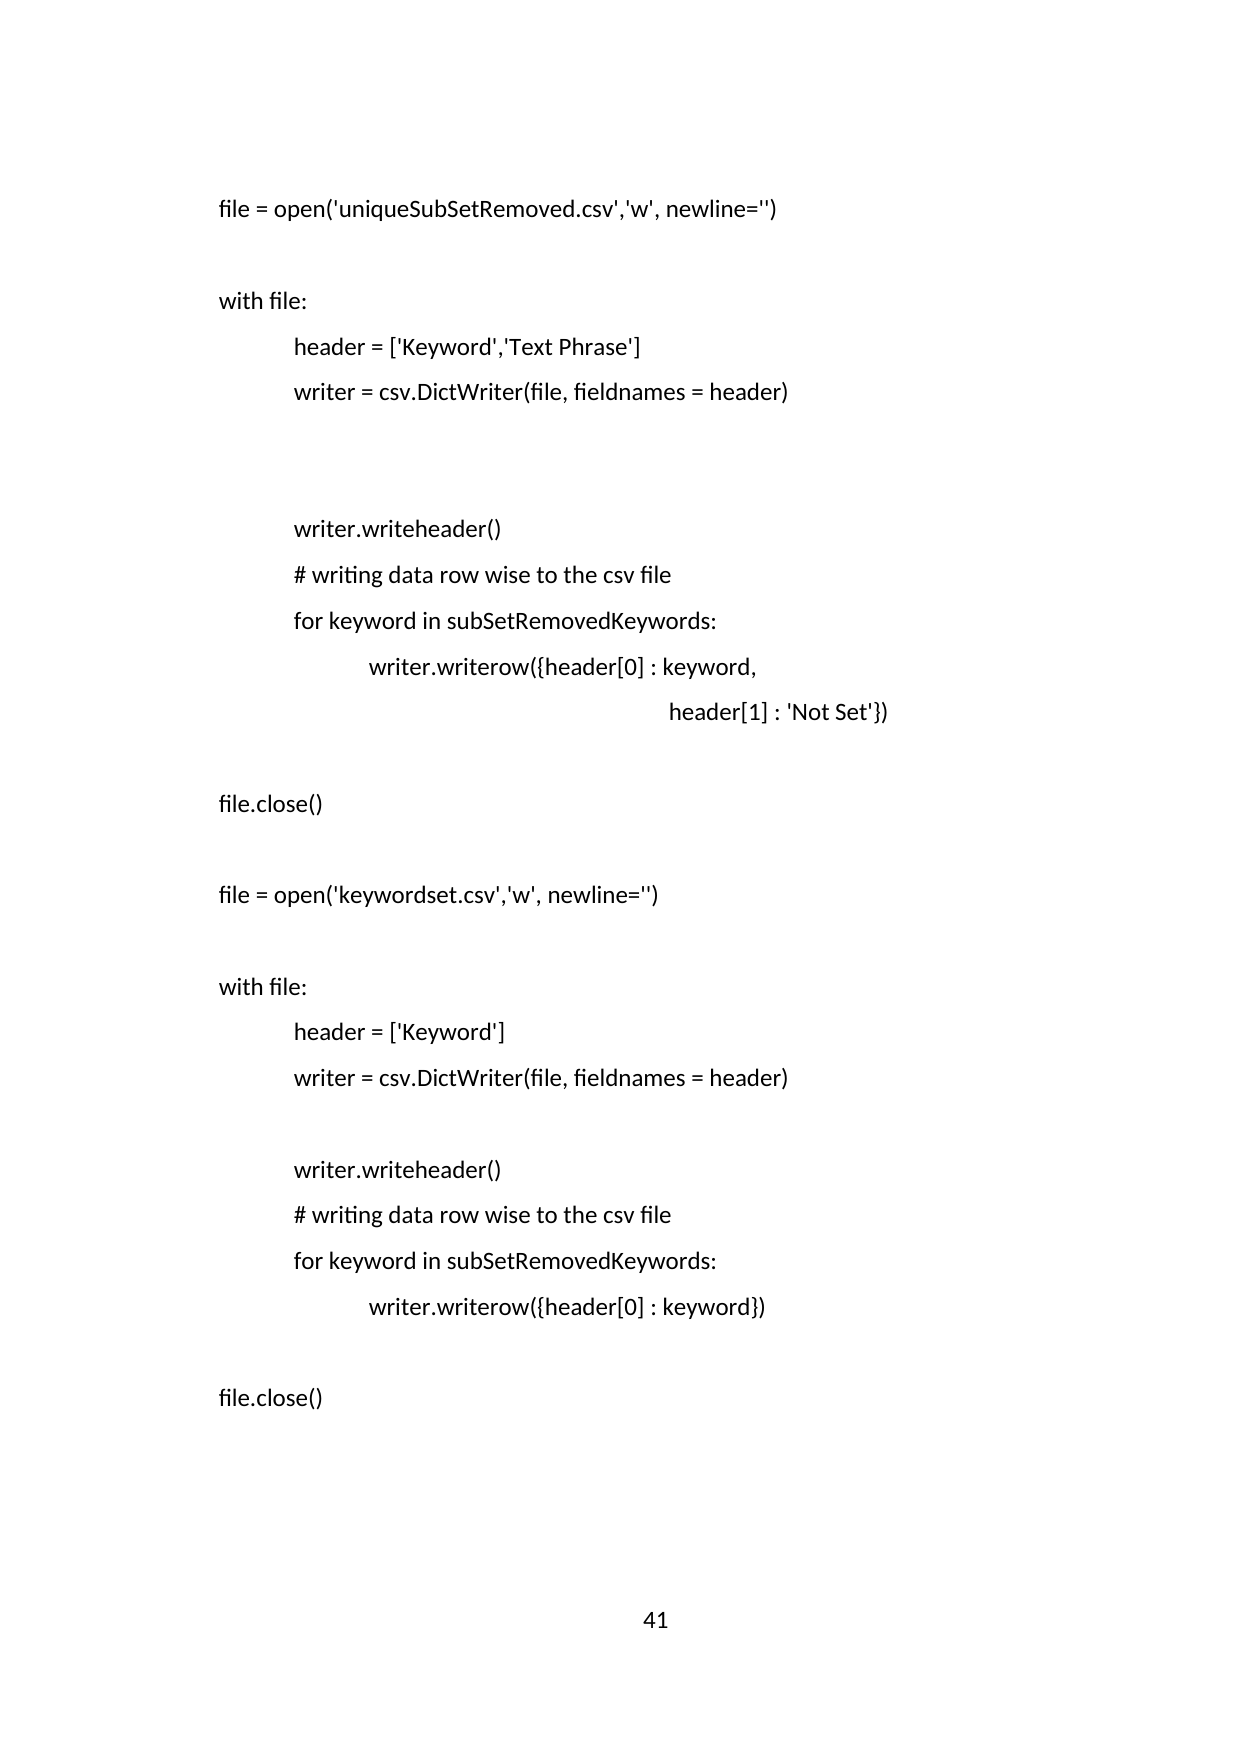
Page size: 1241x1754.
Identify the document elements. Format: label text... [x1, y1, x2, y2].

text # writing data row wise to the csv file [218, 1199, 1092, 1230]
text file = open('uniqueSubSetRemoved.csv','w', newline='') [218, 193, 1092, 224]
text writer = csv.DictWriter(file, fieldnames = header) [218, 376, 1092, 407]
text file.close() [218, 788, 1092, 818]
text header = ['Keyword'] [218, 1017, 1092, 1047]
text writer = csv.DictWriter(file, fieldnames = header) [218, 1062, 1092, 1093]
text header[1] : 'Not Set'}) [218, 696, 1092, 727]
text header = ['Keyword','Text Phrase'] [218, 331, 1092, 361]
text with file: [218, 285, 1092, 315]
text writer.writeheader() [218, 1154, 1092, 1184]
text file.close() [218, 1382, 1092, 1413]
text with file: [218, 971, 1092, 1001]
text file = open('keywordset.csv','w', newline='') [218, 879, 1092, 910]
text writer.writeheader() [218, 513, 1092, 544]
text for keyword in subSetRemovedKeywords: [218, 1245, 1092, 1276]
text writer.writerow({header[0] : keyword}) [218, 1291, 1092, 1321]
text for keyword in subSetRemovedKeywords: [218, 605, 1092, 636]
text # writing data row wise to the csv file [218, 559, 1092, 590]
text writer.writerow({header[0] : keyword, [218, 651, 1092, 681]
